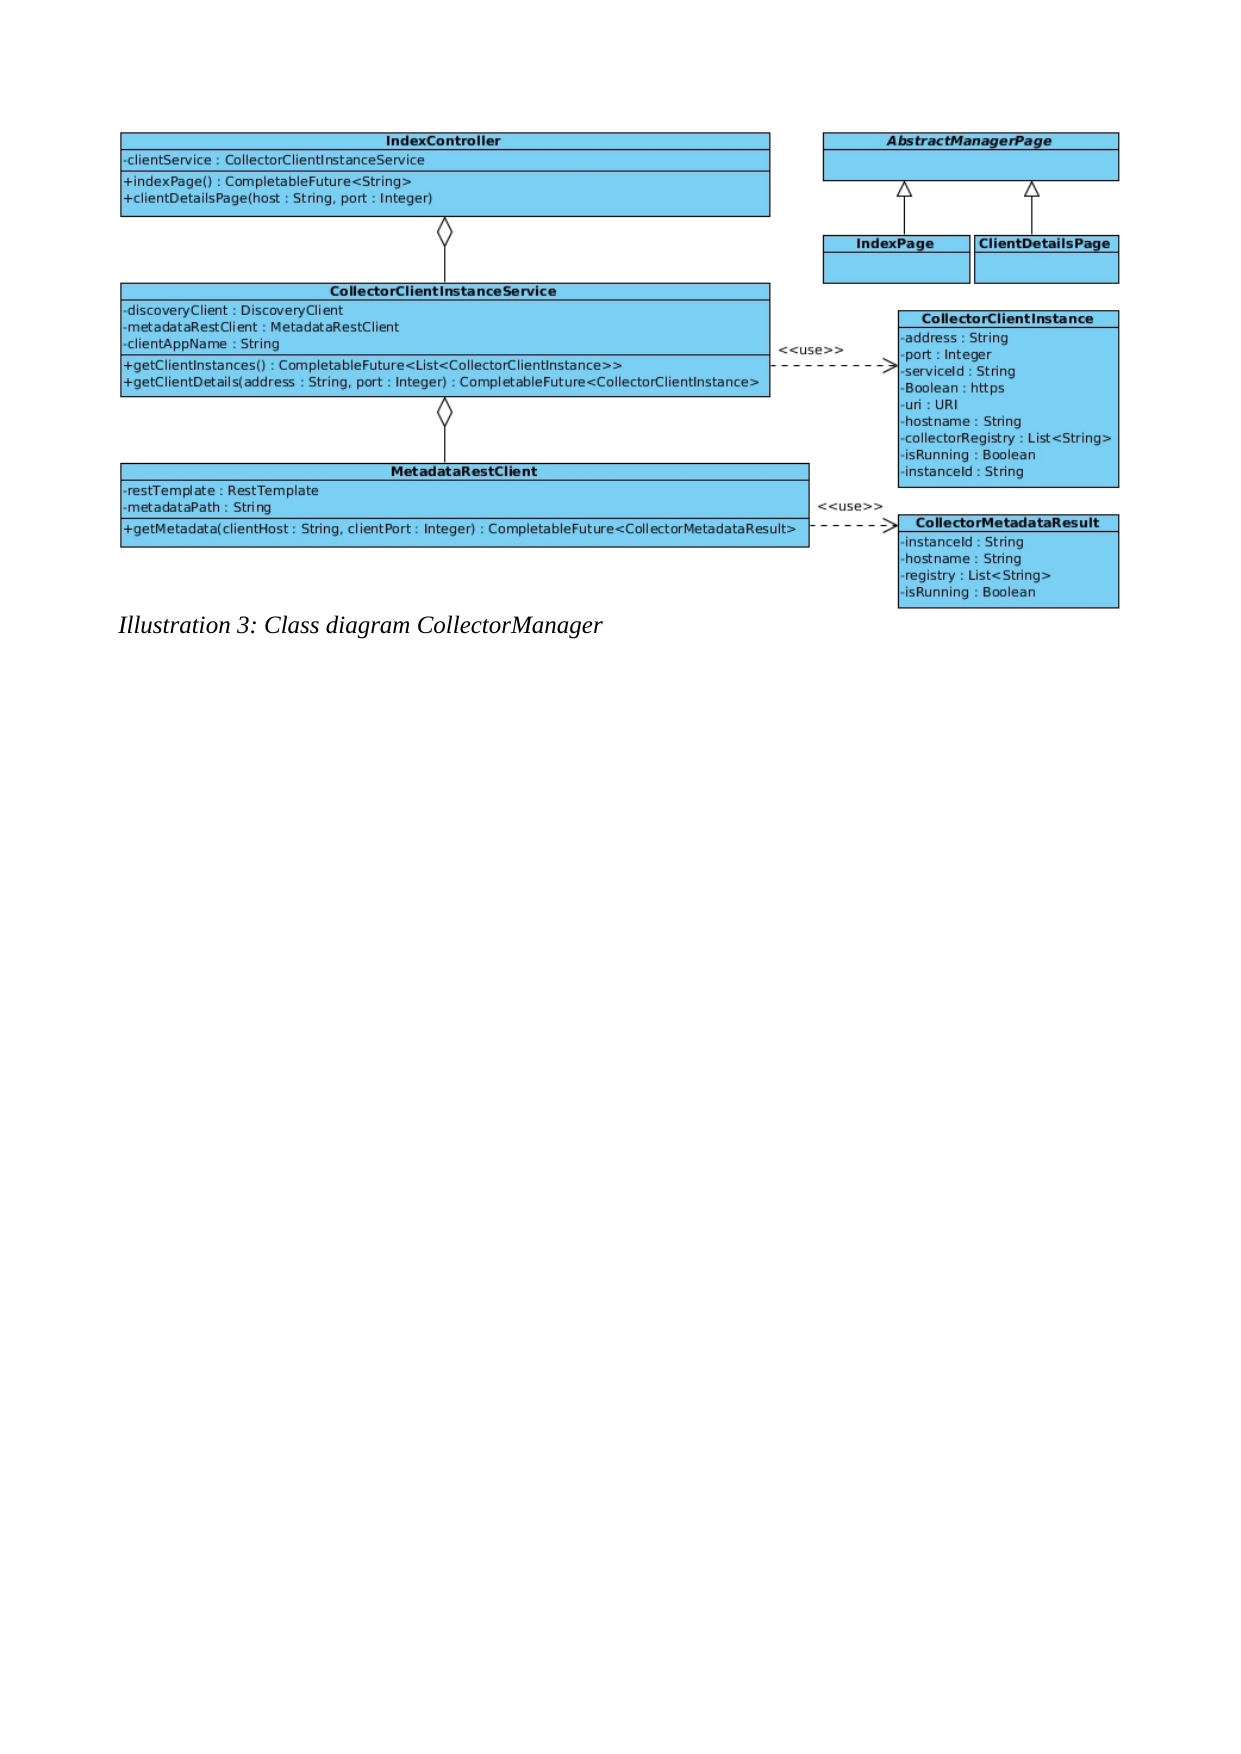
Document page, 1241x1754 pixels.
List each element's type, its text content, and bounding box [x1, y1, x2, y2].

text Illustration 3: Class diagram CollectorManager [118, 611, 1122, 639]
picture [118, 130, 1123, 611]
